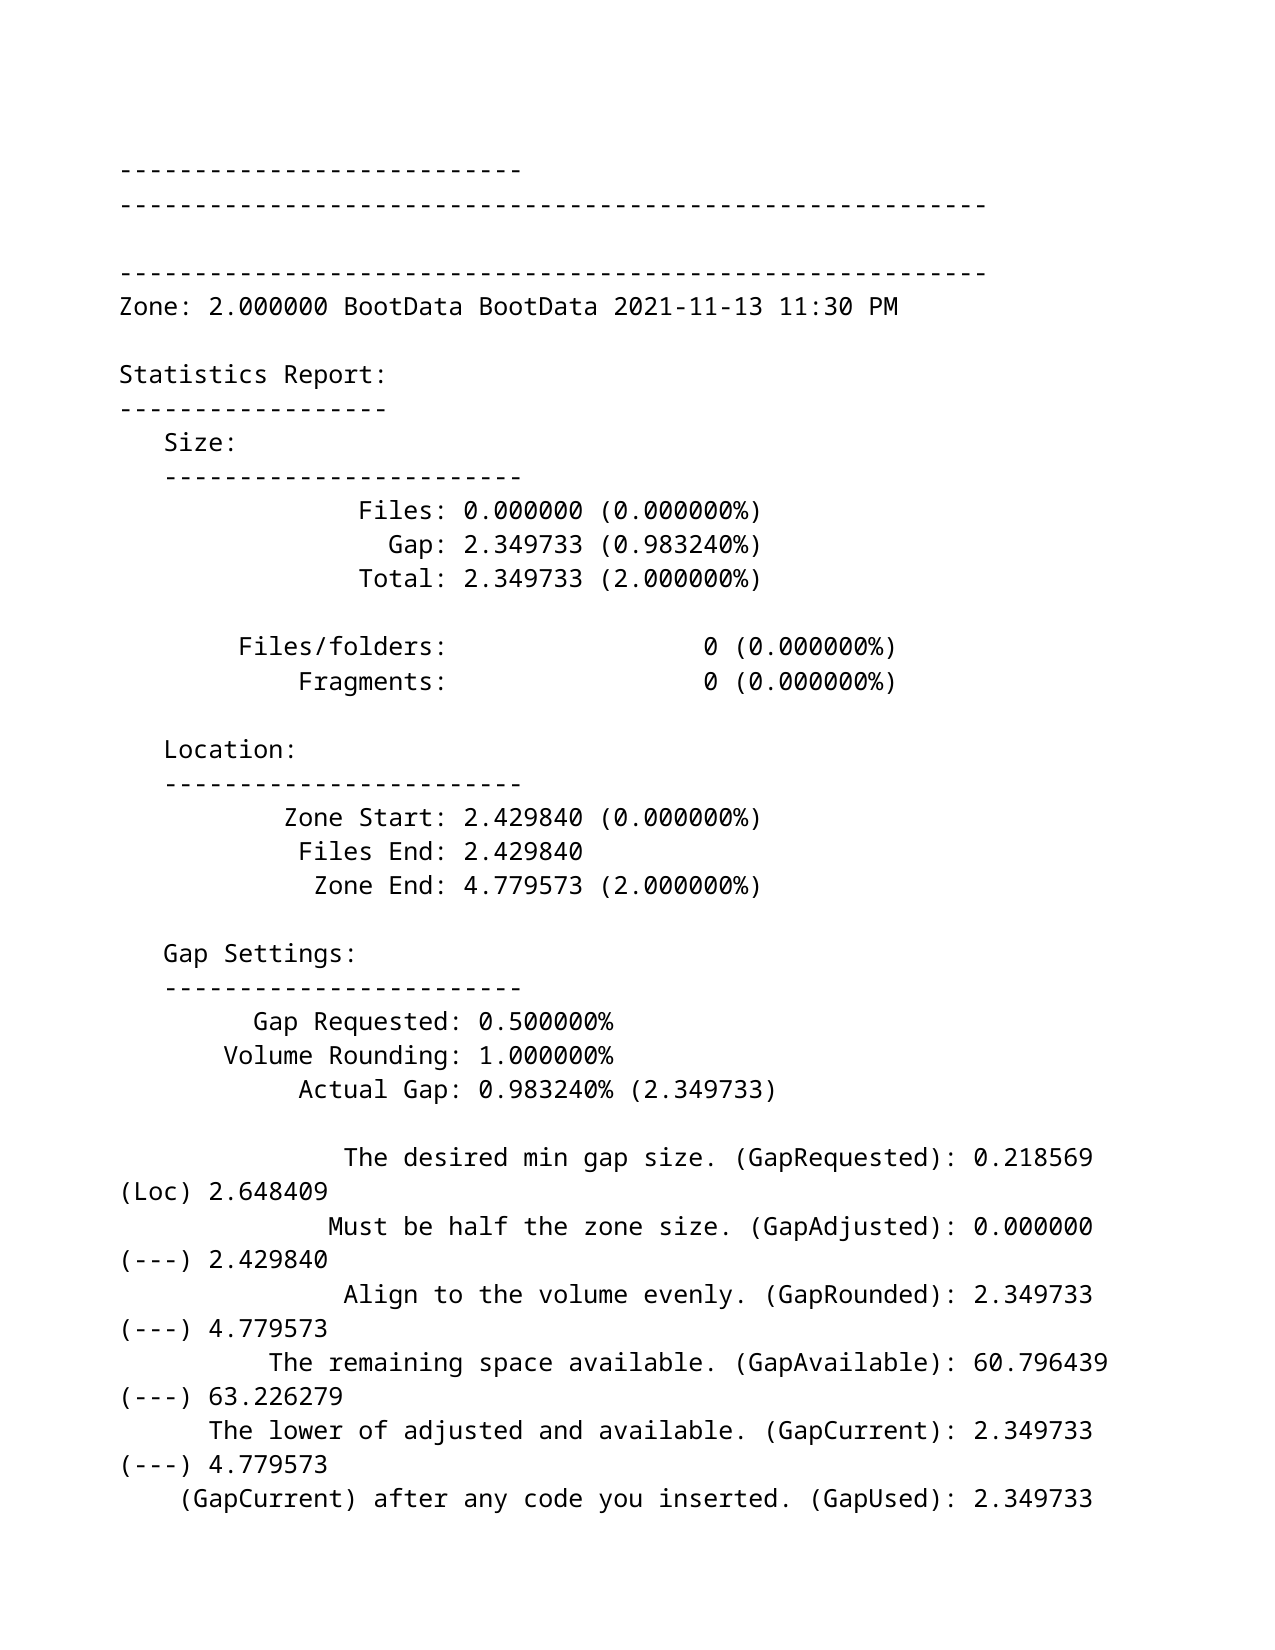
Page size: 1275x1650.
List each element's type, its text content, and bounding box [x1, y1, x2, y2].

text Gap Settings: [118, 936, 1157, 970]
text Gap Requested: 0.500000% [118, 1004, 1157, 1038]
text Size: [118, 425, 1157, 459]
text ------------------------ [118, 765, 1157, 799]
text Statistics Report: [118, 357, 1157, 391]
text The lower of adjusted and available. (GapCurrent): 2.349733 (---) 4.779573 [118, 1412, 1157, 1481]
text Must be half the zone size. (GapAdjusted): 0.000000 (---) 2.429840 [118, 1208, 1157, 1276]
text Volume Rounding: 1.000000% [118, 1038, 1157, 1072]
text The desired min gap size. (GapRequested): 0.218569 (Loc) 2.648409 [118, 1140, 1157, 1208]
text Zone End: 4.779573 (2.000000%) [118, 867, 1157, 902]
text Files: 0.000000 (0.000000%) [118, 493, 1157, 527]
text ---------------------------------------------------------- [118, 254, 1157, 288]
text Files/folders: 0 (0.000000%) [118, 629, 1157, 663]
text Fragments: 0 (0.000000%) [118, 663, 1157, 697]
text Zone: 2.000000 BootData BootData 2021-11-13 11:30 PM [118, 288, 1157, 322]
text ------------------------ [118, 459, 1157, 493]
text The remaining space available. (GapAvailable): 60.796439 (---) 63.226279 [118, 1344, 1157, 1412]
text Files End: 2.429840 [118, 833, 1157, 867]
text Location: [118, 731, 1157, 765]
text ------------------------ [118, 970, 1157, 1004]
text Gap: 2.349733 (0.983240%) [118, 527, 1157, 561]
text Total: 2.349733 (2.000000%) [118, 561, 1157, 595]
text Actual Gap: 0.983240% (2.349733) [118, 1072, 1157, 1106]
text Align to the volume evenly. (GapRounded): 2.349733 (---) 4.779573 [118, 1276, 1157, 1344]
text (GapCurrent) after any code you inserted. (GapUsed): 2.349733 [118, 1481, 1157, 1515]
text ---------------------------------------------------------- [118, 186, 1157, 220]
text Zone Start: 2.429840 (0.000000%) [118, 799, 1157, 833]
text --------------------------- [118, 152, 1157, 186]
text ------------------ [118, 391, 1157, 425]
